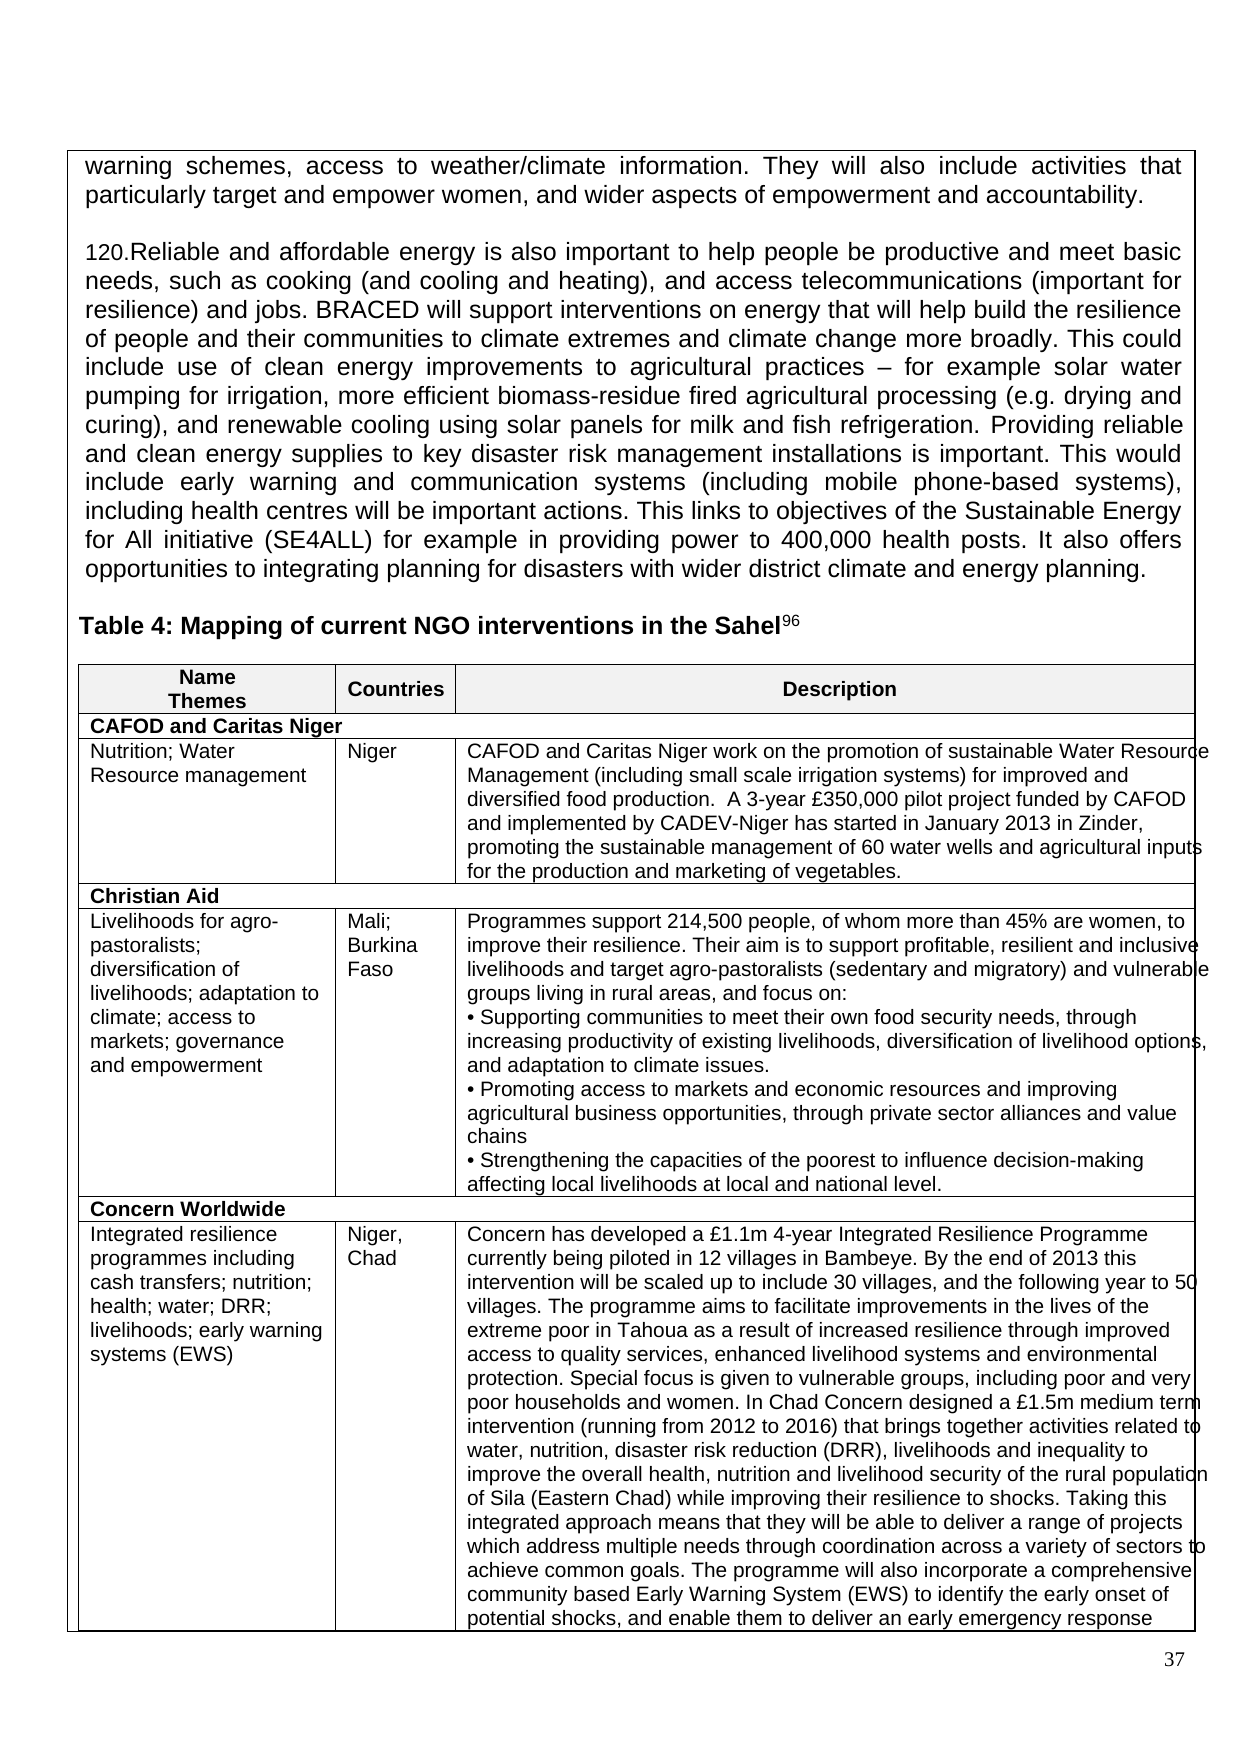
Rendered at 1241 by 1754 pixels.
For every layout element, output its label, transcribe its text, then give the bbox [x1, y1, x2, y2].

table_header Countries [336, 665, 455, 713]
table_header Name Themes [79, 665, 335, 713]
table_header Description [456, 665, 1194, 713]
table_cell Christian Aid [79, 884, 1194, 908]
table_cell Programmes support 214,500 people, of whom more than 45% are women, to improve their resilience. Their aim is to support profitable, resilient and inclusive livelihoods and target agro-pastoralists (sedentary and migratory) and vulnerable groups living in rural areas, and focus on: • Supporting communities to meet their own food security needs, through increasing productivity of existing livelihoods, diversification of livelihood options, and adaptation to climate issues. • Promoting access to markets and economic resources and improving agricultural business opportunities, through private sector alliances and value chains • Strengthening the capacities of the poorest to influence decision-making affecting local livelihoods at local and national level. [456, 909, 1194, 1196]
table_cell Integrated resilience programmes including cash transfers; nutrition; health; water; DRR; livelihoods; early warning systems (EWS) [79, 1222, 335, 1629]
table_cell B. Impact and Outcome that we expect to achieve What results do we expect to achieve? Impact: BRACED aims to make up to 5 million vulnerable people, especially women and children, in developing countries more resilient to climate extremes. In addition, through improved policies and institutions at national level and better understanding of DRR and adaptation, we expect the programme to reach many millions more indirectly. Estimates of these indirect beneficiaries will be determined during implementation. Two indicators will be used to measure the impact of BRACED: Reduction in the number of deaths caused by climate extremes and disasters. Proportion of children under 5 who are suffering from global acute malnutrition and severe acute malnutrition as a result of climate extremes and disasters. The outcomes of the programme will be: Poor people in developing countries reached by interventions designed to make them more resilient to climate extremes. Indicators: Number of people supported to cope with the impacts of Climate Change (ICF KPI 1). Number and type of assets protected or improved per household. XXXXX Knowledge and evidence for building resilience to climate extremes is built and is used/influential at all levels (local, national, regional, international and within DFID). Indicators: The number of countries where climate information is used to inform responses to climate extremes has improved (ICF Ada TI) The number of countries where the extent to which planned interventions are likely to have a transformational impact (ICF KPI 15). To deliver these impacts and outcomes BRACED has four outputs: Large scale interventions are in place to make people less vulnerable to climate extremes. Results include: large scale interventions established in five Sahelian countries and 6 other countries in Asia and other parts of sub-Saharan Africa to help reduce the risk of up to 5 million people to climate extremes. Indicators: Number of people whose resilience to climate extremes and disasters has been improved (ICF KPI 4) - disaggregated by programme type, gender, age and % of programme beneficiaries who are poor and extremely poor. Number of countries where large scale interventions have been established, disaggregated by region (Sahel and Other) and type and number of intervention. No of effective partnerships built between NGOs, local government and private sector to deliver interventions. The number of countries where the quality of stakeholder engagement in decision-making to address climate extremes and disasters has improved (ICF Adaptation Indicator). Increased capacity of local government, civil society and private sector to respond to climate extremes. Proposed results include: number of countries with improved early warning systems for climate extremes; number of interventions building resilience to climate extremes. Indicators: Number of countries with improved early warning systems for climate extremes disaggregated by region: Depending on the types of interventions proposed and the focus of the work planned under Component C of BRACED a combination of ‘scorecard’ indicators will be used. 3 of the Institutional level indicators from the Guidance on Measuring Disaster Resilience will be adapted for climate adaptation and disaster risk reduction for use by BRACED. Better understanding of what works in building climate resilience from DRR and climate change adaptation interventions. Results will include evidence and sharing of knowledge on: economics of building climate resilience; effectiveness of micro-insurance; cost effectiveness of private sector and NGO-led DRR insurance programmes; role of private sector in DRR and adaptation; how to take innovations to scale; and, how to work in hard-to-reach and fragile locations. Indicators: Number of evidence studies and documents produced on climate change adaptation and DRR to climate extremes. Number of strategic level evaluations (including beneficiary participation) commissioned and published. The number of project level evaluations of climate change adaptation and DRR carried out by partners brought together under meta-analysis. Number of new and existing climate change adaptation and DRR programmes whose design and/or implementation approaches are informed by the evidence from BRACED M&E and knowledge work. Number of ICF and DRF indicators that BRACED is able to collect data for and report against. Improved policies integrating DRR and climate change adaptation are in place at local, national, regional and international levels. Proposed results include: numbers of national resilience strategies incorporating adaptation and risk reduction in place and implemented; number of multilateral agencies with integrated policies on DRR and adaptation, number of countries where DRR and Adaptation are part of national and sectoral ministries policies and plans; and number of regional plans/actions on cooperation in DRR and climate adaptation. Indicators: Number of national and regional resilience strategies incorporating climate change adaptation and risk reduction in place and implemented. Number of multilateral agencies and regional organisations with integrated policies on adaptation and risk reduction. Under Component C of BRACED a combination of ‘scorecard’ indicators will be used, developed by the DFID Tracking Adaptation and Measuring Development Programme. The logframe for BRACED with details of these expected impacts, outcomes and outputs is given in Annex F. The logframe will be a living document with milestones and targets being added after the selection of the NGO grants under Components A and B. Details of how the total number of people BRACED will help to be more resilient to climate extremes was calculate are given in Box 6. A schematic Theory of Change is shown in Figure 2 below. BRACED will seek to achieve its stated impact to make poor people more resilient to climate extremes by two main pathways: In the short term by the direct impact of funded projects on the resilience of men women and children in the communities targeted (thick orange line). In the longer term it will achieve a transformational impact on resilience of poor people in vulnerable communities over time (sustained) and across regions (geographic) as well as social groups, ecological regions and economies through a longer pathway. This will be to learn lessons from funded projects of what approaches work in what context, and to influence policy making and development planning in national governments, regional institutions, local government and through international initiatives. Component D still to be designed will be key part of this at the national and regional level. Figure 2: BRACED Theory of Change This illustrates the central importance of Component C to BRACED, to learn from the range of approaches supported, and the importance of political economy considerations in influencing governance structures for sustainability and long term impact. It also highlights the importance of accountability of government to communities, to ensure lessons are implemented at local level. What will BRACED do? To deliver these outcomes three immediate components are proposed. A fourth component on building institutional capacity will be developed subsequently. The four components are: Scaling up actions on the ground to build the resilience of people to cope with climate extreme events in the Sahel. (Budget up to £60 million). This is expected to directly benefit up to 5 million people. Boxes 5 and 6 provide details on how this figure was estimated. Scaling up actions on the ground to build the resilience of people to cope with climate extreme events in DFID focal countries at high risk of these events (Budget up to £40 million) Building evidence and testing approaches on adaptation and DRR (Budget up to £10 million) Development of national and international capability and capacity on response to climate related disasters (Budget up to £30 million). Together these four components will directly benefit people at risk from climate extremes, and build momentum among international partners on the importance of integrating climate change into disaster risk reduction. Improved evidence of what works and on the economics of investing in building resilience should pave the way for future at-scale funding for adaptive social protection, micro-insurance, and large-scale private funding mechanisms for spreading or transferring climate/extreme weather risks. Box 6: Estimating the number of people who will benefit from BRACED Component A: Scaling up of DRR and adaptation in the Sahel This component will work in Burkina Faso, Chad, Mali, Mauritania and Niger, and will provide large-scale support to adaptation and DRR activities at the grassroots level through grants to alliances/consortia of NGOs, local government, private sector and research organisations. These will be used to build the resilience of households and communities in the Sahel by improving and diversifying livelihoods, developing shared management systems of resources critical to resilience (water, rangelands, and forests) and embedding disaster risk reduction and adaptation in to climate change and development responses. An important part of the activities will be building the evidence and strategies to resolve competing land uses (land/water/forests/ rangelands), and supporting communities to build resilient and sustainable livelihoods. For example ensuring agricultural and pastoralist livelihoods are able to co-exist and support each other in a changing climate. Component B: Scaling up DRR and Adaptation in DFID focal countries This component will scale up DRR and adaptation actions in DFID focal countries whose populations are at high risk of climate extreme events. These are to be finalised but potentially will include Pakistan, Burma, Bangladesh, Ethiopia, South Sudan, Uganda, Kenya, and Mozambique. The component will provide large-scale support to adaptation and DRR activities at the grassroots level through grants to alliances/consortia comprising of NGOs, local government, private sector and research organisations. These will used to build the resilience of households and communities by improving and diversifying livelihoods, flood protection, early warning systems, and community adaptation planning. Challenges and Criteria for grants for components A and B One of the challenges to Components A and B is to avoid “just” funding good adaptation projects that build resilience to climate extremes without reference to scale up, policy influencing and sustainability. This is because there are likely to be limits to the extent to which poor communities can develop resilience just from within. Economic diversification may entail better links to markets or seeking jobs elsewhere for parts of the year. Other forms of local support from outside the community may also help break or reduce the efficacy of mechanisms by which communities are indirectly adversely affected by weather and climatic shocks. Most successful interventions for resilience have therefore aimed to institutionalise interventions into local to national governance systems. In addition to supporting adaptation projects that might be ‘islands of excellence’ BRACED will support a broader set of interventions that involve policy influencing, political economy analysis and promoting empowerment and accountability. For example, promoting greater transparency and accountability in the use of adaptation and resilience funding through participatory monitoring processes. Grant recipients will need to demonstrate how the impacts of their projects will be sustained. Evidence and experience already exists on how community-based DRR and adaptation can benefit people. However, funding to local level DRR and adaption is limited and often tied to a specific humanitarian response, when it could be considered to be too late. BRACED will support NGOs in partnership with UN agencies, national governments and the private sector to increase the number of programmes they deliver to help build the resilience of people to extreme climate events. A two stage process will be undertaken in the selection of grants. There will be an initial call for concepts. The best of these will be selected and proponents asked to develop full proposals. To enable them to do this grant proponents will be allowed to apply for a project preparation grant of up to £250,000. The purpose of this significant grant size is to allow proponents to build alliances for new consortia to implement scaled up projects. Establishment of consortia will be a condition for successful bids, as well as the development of an evaluation framework in partnership with wider BRACED programme. The grant will also be used to undertake pilot work to provide more evidence on the costs and benefits of the proposed approaches – including details on the unit costs of proposed actions; and the development of a results framework and clear theory of change. The building evidence Component C will be expected to share the knowledge generated from the project preparation phase. A detailed budget for the project preparation grant will be required to be submitted with the concept with all costs fully justified. It is anticipated that many concepts will require significantly less than the maximum grant amount, including where the proposal is partly funded from other sources (e.g. other donors or multilaterals). The allocation of project preparation grants will be rule based, with concepts selected against eight key criteria: Does the project propose work in one or more of the target countries? Does the concept clearly set out what climate extremes and risks it will address, and how these will impact on people especially women? Are the approaches and technologies it plans to scale up to build resilience of communities to climate extremes feasible? Does it take these to scale and aim to reach at least 250,000 people directly or indirectly? Degree that it involves partnerships between NGOs, local government, private sector and research organisations, demonstrates roles of the different partners, and indicates how lessons on policy and institutional changes to sustain impact will be determined? Indicate how the results of the project will be sustained? Do the proponents and partners demonstrate they have the capacity and capability to implement the proposed project? Does the concept set out a plan for monitoring and evaluation? Full project proposals will be assessed against more detailed criteria. These are given in Box 7 for both components A and B. It is expected that the average grant size will be £5 million over three years and will benefit up to 500,000 people giving an estimated total of 5 million directly helped by the BRACED programme. Higher grants of up to £10million will be considered where more than one country is to be supported. The minimum grant is expected to be £3million. Box 7: Criteria, eligibility, length and size of grants for Component A and B Component C: Building evidence on adaptation and DRR This component is of central importance to the Theory of Change for how BRACED will deliver a sustained transformational impact on people’s resilience to climate extremes, beyond the communities directly supported by funded projects. It will do this by learning lessons and building evidence on what works in different contexts, in order to both inform institutional approaches but also cross learning to other communities. It will work with NGOs, private sector, academics and governments to assess experience, and aim to build linkages with research institutions. This component responds to the evidence from several sources of knowledge gaps in this field, hence BRACED will have a clear public good role in filling these gaps with all data generated being made freely available. For instance the recent HMG Foresight report on ‘Reducing the Risks of Future Disasters’ calls for the development of reliable measures of resilience combined with an evidence base on the cost and benefits of different interventions to support decisions on DRR investments. It states that the ‘current understanding of best practice in disaster risk reduction is very limited’ and recommends that ‘priority should be given to creating a shared, standardised repository of information on evaluations of interventions’. Component C will seek to contribute to this evidence base by: refining methods of measuring resilience; evaluating the costs and benefits of a range of interventions; conducting research and answering a number of strategic evaluation questions. The economic appraisal (paragraph 136) and other studies show that the evidence base for benefit to cost ratios is lacking in this area. One systematic literature review finding only 11 studies that appraise the costs and benefits of preventative disaster management measures - see Annex A (DFID 2005 and Mechler 2005). There is also evidence of the benefits that can result from greater links with the research community – for example the Regreening of the Sahel initiative (Box 4) involved farmer and community groups, local and national government, NGO and the World Agroforestry Centre in both developing and implementing agroforestry technologies. There is a large body of evidence from for example agricultural research (particularly through the CGIAR centres and research programmes) that would be relevant for the Sahel and other countries facing chronic food insecurity and climate extremes, where the linkages with practice will be strengthened by BRACED. This component will deliver not only evaluation outputs to meet this need for knowledge and evidence, but also support the on-going monitoring of the portfolio and knowledge and lesson learning exchange. In order to inform the design of phase 2 a synthesis review of the evidence available from monitoring of projects will be undertaken, to provide intermediary information on for example fund structure, process efficiency, initial indications of impact on resilience and approaches to vulnerability analyses. The objectives and outputs of this component are set out below, grouped under themes of i) dissemination, ii) research and iii) accountability. The objectives of Component C are: Dissemination: To facilitate peer to peer lesson learning and knowledge sharing for impact across communities (horizontal) To build linkages with research organisations to enable design of well-informed solutions Research To provide evidence on what interventions work in which contexts to deliver climate resilience, to support decisions for future investments by institutions (vertical) To answer strategic evaluation questions on best approaches to resilience building to inform institutional approaches (vertical) Accountability To ensure delivery of results of BRACED at portfolio level and provide operational support to ensure monitoring at project level is of a high standard. Outputs: Dissemination Delivery of a knowledge platform for live learning, knowledge management and network building (including with research organisations), peer to peer and south-south learning [3 months startup - 3 years duration] Synthesis, dissemination and communication of results – including a summary review of results, lesson learning and process to inform phase 2 [3 months – 3 years] Research Evaluability assessment of project proposals, selection of projects for embedded evaluations and define and refine strategic evaluations, conduct project and strategic evaluations – approx. 6 embedded project evaluations and up to 5 strategic evaluations [6 months – 7 years duration] Define research priorities and conduct lesson learning pieces. [6 months to design – 7 years duration] Accountability Develop and implement common indicator methodologies, establish baselines by 6 months from project start date and generate data to monitor these [3 months startup - 3 years duration] Technical assistance to project grantees on monitoring and evaluation for project preparation grant phase and full bids phase [Immediate - 3 years] Audience (in priority order reflecting resource constraints): Project grantees in short term – to support monitoring and evaluation Other implementers in longer term for project design, including DFID design of phase 2. DFID internal learning including Future Fit Influence community of practice for approaches to DRR and climate resilience in longer term – e.g. GFDRR, UNISDR, AGIR, Political Champions on Resilience, national and local governments, research institutions, negotiation processes including on loss and damage. Contribute to systematic evidence base on costs and benefits of different interventions. Component D on policy and institutional approaches will be a key audience. The climate change adaptation and the disaster resilience M and E communities – including DFID for the ICF, the IIED Tracking Adaptation and Monitoring Development process and the OECD for approaches to measuring and monitoring climate resilience. The Indicative timeframe for the development of this component is given below. Phase 1 (start to 3 months): Knowledge platform arrangements designed, priority strategic evaluation questions designed (see evaluation section), research priorities designed, design of portfolio logframe indicators. Phase 2 (3 – 6 months) technical assistance to grantees for project preparation - design of project evaluations and monitoring arrangements, launch of knowledge platform Phase 3 (6 months – 3 years - programme lifespan) assistance and quality assurance of project logframes, finalisation of portfolio logframe, conduct evaluability assessment to select projects for embedded evaluations and to finalise strategic evaluations, begin strategic and project evaluations, on-going quality assurance, operation of knowledge platform activities, synthesis, dissemination and communication of results, input to design of phase 2. Phase 4 (3 years – 7 years – ex post) complete evaluations, synthesise, disseminate and communicate results. Component D: Development of national and international capability and capacity extremes This component will provide support to build the capability and capacity of national and regional organisations to prepare and plan for the expected increases in the frequency and severity of climate extremes. The results of this will be to help build the resilience of communities and reduce the impact of climate extremes on people’s lives and property at three levels: National and local level: integration of climate risk management and adaptation in national strategies and national plans, investment programmes and post-disaster recovery efforts. Improved evacuation planning, better regulations (e.g. codes for disaster-proof buildings) and planning on the provision of critical infrastructure (e.g. flood shelters and defence systems). Building national risk financing and insurance programmes, and, early warning systems and capacity of national met offices on weather and climate information. It will also work to link community and NGO action in DRR and climate adaptation, and to learn the lessons on how to scale up actions and the policies and institutions needed for this. Regional/sub regional level: building regional capacity to integrate climate risk analysis in planning and investments, to help regional institutions (e.g. AGIR see paragraph 92) to provide better weather and climate forecasting and early warning, and promoting trans-boundary water/ecosystems management and adaptation. This could include a Regional Centre of Excellence for Climate change and DRR as called for by the UNFCCC in Durban. International level: building the capacity of international agencies (e.g. UNISDR, IFIs) to integrate DRR and adaptation into their operations so that they support national and regional partners to address climate resilience in national strategies and policies. This will include policy and analytical work, sharing of knowledge, and, establishment of a community of practice on DRR and adaptation. What types of activities will be supported? As already discussed there will be a wide range of interventions that BRACED will support to build resilience to both slow onset disasters (e.g. droughts) and sudden onset events like cyclones and floods. Table 4 gives an illustration of this with a mapping of the activities of a range of NGOS working in the Sahel. They cover community based adaptation and planning, technologies and improved land management, water harvesting and water storage, flood protection and early warning schemes, access to weather/climate information. They will also include activities that particularly target and empower women, and wider aspects of empowerment and accountability. Reliable and affordable energy is also important to help people be productive and meet basic needs, such as cooking (and cooling and heating), and access telecommunications (important for resilience) and jobs. BRACED will support interventions on energy that will help build the resilience of people and their communities to climate extremes and climate change more broadly. This could include use of clean energy improvements to agricultural practices – for example solar water pumping for irrigation, more efficient biomass-residue fired agricultural processing (e.g. drying and curing), and renewable cooling using solar panels for milk and fish refrigeration. Providing reliable and clean energy supplies to key disaster risk management installations is important. This would include early warning and communication systems (including mobile phone-based systems), including health centres will be important actions. This links to objectives of the Sustainable Energy for All initiative (SE4ALL) for example in providing power to 400,000 health posts. It also offers opportunities to integrating planning for disasters with wider district climate and energy planning. Table 4: Mapping of current NGO interventions in the Sahel [68, 151, 1194, 1631]
table_cell Concern Worldwide [79, 1197, 1194, 1221]
table_cell CAFOD and Caritas Niger [79, 714, 1194, 738]
table_cell Mali; Burkina Faso [336, 909, 455, 1196]
table_cell Nutrition; Water Resource management [79, 739, 335, 883]
table_cell Niger, Chad [336, 1222, 455, 1629]
table_cell Niger [336, 739, 455, 883]
table_cell CAFOD and Caritas Niger work on the promotion of sustainable Water Resource Management (including small scale irrigation systems) for improved and diversified food production. A 3-year £350,000 pilot project funded by CAFOD and implemented by CADEV-Niger has started in January 2013 in Zinder, promoting the sustainable management of 60 water wells and agricultural inputs for the production and marketing of vegetables. [456, 739, 1194, 883]
table_cell Livelihoods for agro-pastoralists; diversification of livelihoods; adaptation to climate; access to markets; governance and empowerment [79, 909, 335, 1196]
table_cell Concern has developed a £1.1m 4-year Integrated Resilience Programme currently being piloted in 12 villages in Bambeye. By the end of 2013 this intervention will be scaled up to include 30 villages, and the following year to 50 villages. The programme aims to facilitate improvements in the lives of the extreme poor in Tahoua as a result of increased resilience through improved access to quality services, enhanced livelihood systems and environmental protection. Special focus is given to vulnerable groups, including poor and very poor households and women. In Chad Concern designed a £1.5m medium term intervention (running from 2012 to 2016) that brings together activities related to water, nutrition, disaster risk reduction (DRR), livelihoods and inequality to improve the overall health, nutrition and livelihood security of the rural population of Sila (Eastern Chad) while improving their resilience to shocks. Taking this integrated approach means that they will be able to deliver a range of projects which address multiple needs through coordination across a variety of sectors to achieve common goals. The programme will also incorporate a comprehensive community based Early Warning System (EWS) to identify the early onset of potential shocks, and enable them to deliver an early emergency response package that can be rapidly scaled up, bringing together humanitarian and development programmes in an integrated manner. [456, 1222, 1194, 1629]
